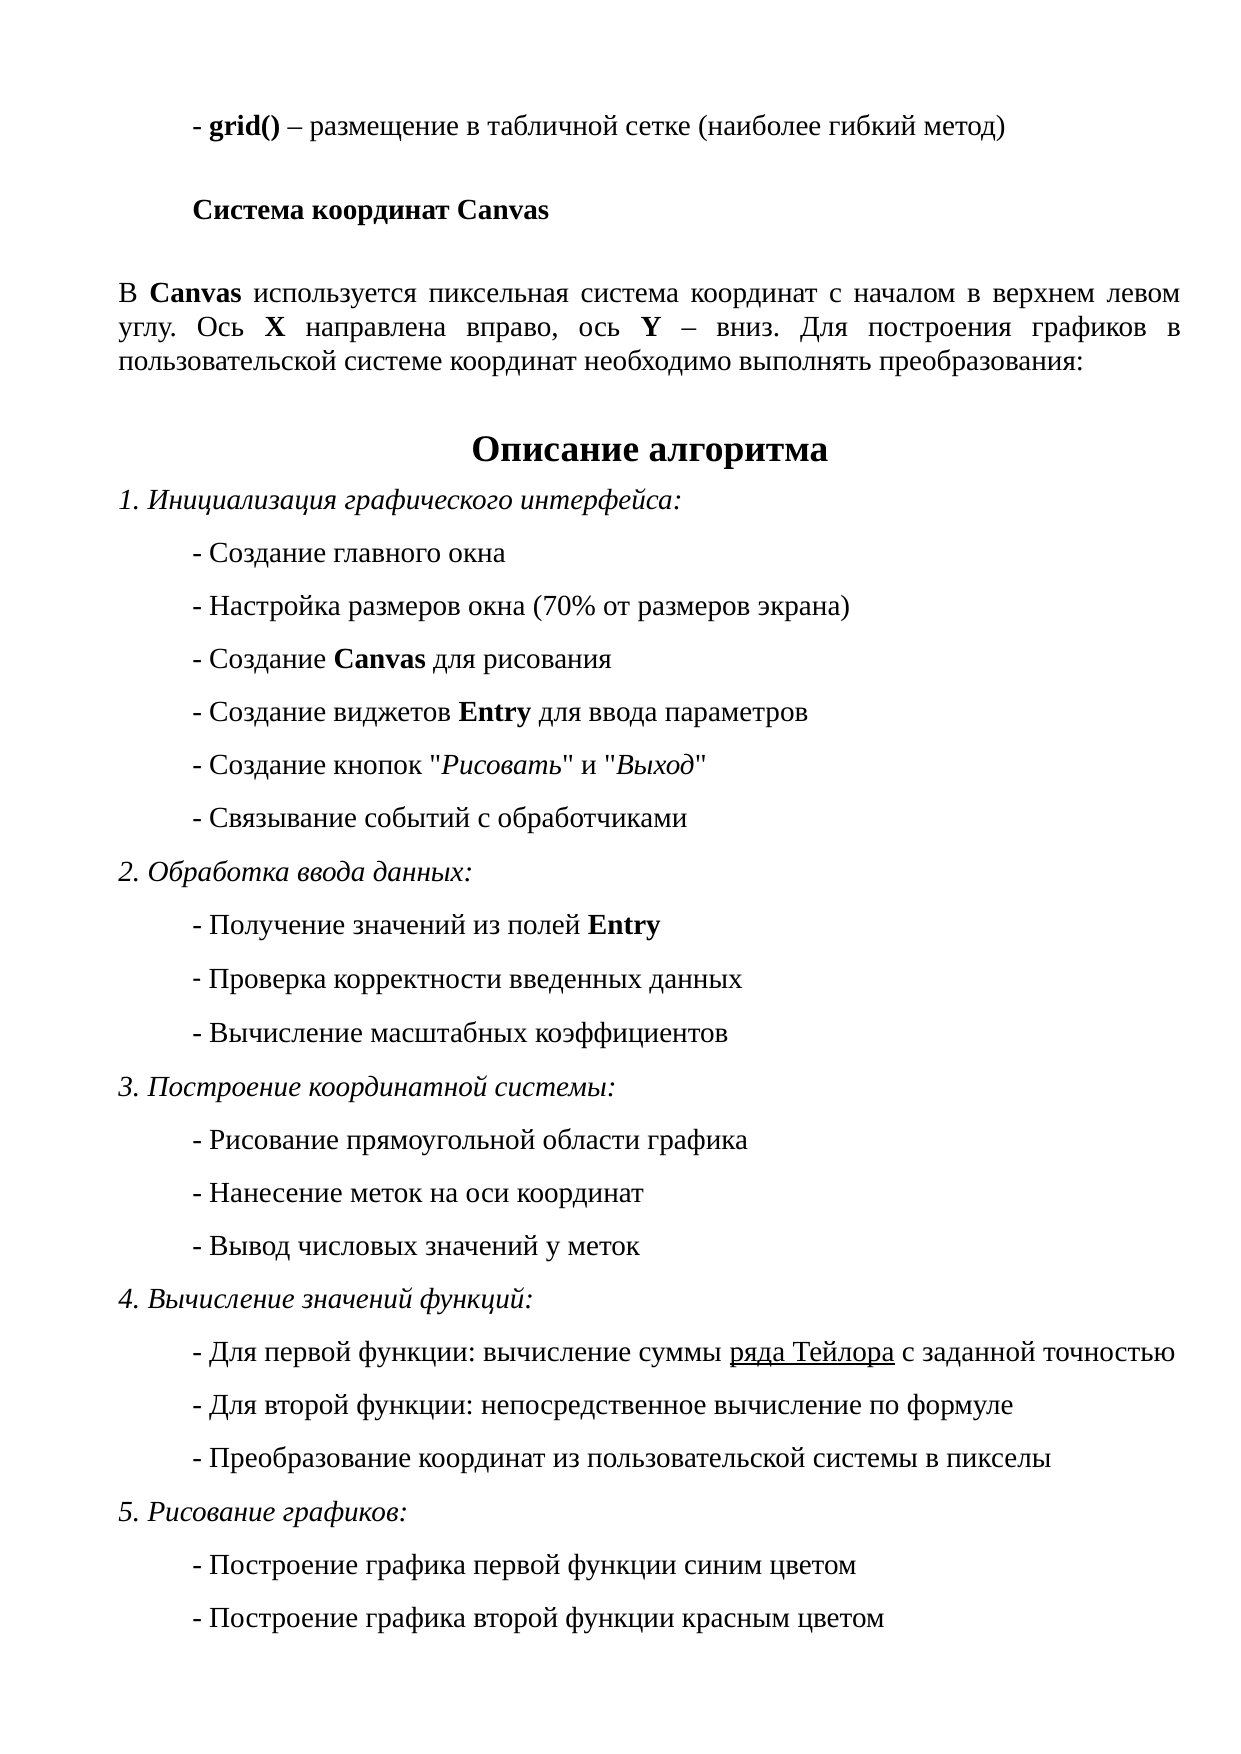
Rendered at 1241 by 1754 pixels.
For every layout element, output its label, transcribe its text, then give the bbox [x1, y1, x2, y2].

text - Создание главного окна [118, 535, 1181, 568]
text - Нанесение меток на оси координат [118, 1175, 1181, 1208]
text 3. Построение координатной системы: [118, 1069, 1181, 1102]
text - Связывание событий с обработчиками [118, 801, 1181, 834]
text 2. Обработка ввода данных: [118, 854, 1181, 887]
subtitle Описание алгоритма [118, 426, 1181, 469]
text - Проверка корректности введенных данных [118, 960, 1181, 996]
text - Вывод числовых значений у меток [118, 1228, 1181, 1262]
text - Создание виджетов Entry для ввода параметров [118, 694, 1181, 728]
text Система координат Canvas [118, 192, 1181, 226]
text - Настройка размеров окна (70% от размеров экрана) [118, 588, 1181, 622]
text - Создание кнопок "Рисовать" и "Выход" [118, 747, 1181, 781]
text - Вычисление масштабных коэффициентов [118, 1016, 1181, 1049]
text 4. Вычисление значений функций: [118, 1281, 1181, 1315]
text - Построение графика первой функции синим цветом [118, 1547, 1181, 1580]
text - Для второй функции: непосредственное вычисление по формуле [118, 1387, 1181, 1421]
text - Создание Canvas для рисования [118, 641, 1181, 675]
text 1. Инициализация графического интерфейса: [118, 482, 1181, 515]
text В Canvas используется пиксельная система координат с началом в верхнем левом углу. Ось X направлена вправо, ось Y – вниз. Для построения графиков в пользовательской системе координат необходимо выполнять преобразования: [118, 276, 1181, 376]
text 5. Рисование графиков: [118, 1494, 1181, 1527]
text - Рисование прямоугольной области графика [118, 1122, 1181, 1155]
text - grid() – размещение в табличной сетке (наиболее гибкий метод) [118, 108, 1181, 142]
text - Для первой функции: вычисление суммы ряда Тейлора с заданной точностью [118, 1334, 1181, 1368]
text - Преобразование координат из пользовательской системы в пикселы [118, 1441, 1181, 1474]
text - Получение значений из полей Entry [118, 907, 1181, 940]
text - Построение графика второй функции красным цветом [118, 1600, 1181, 1633]
